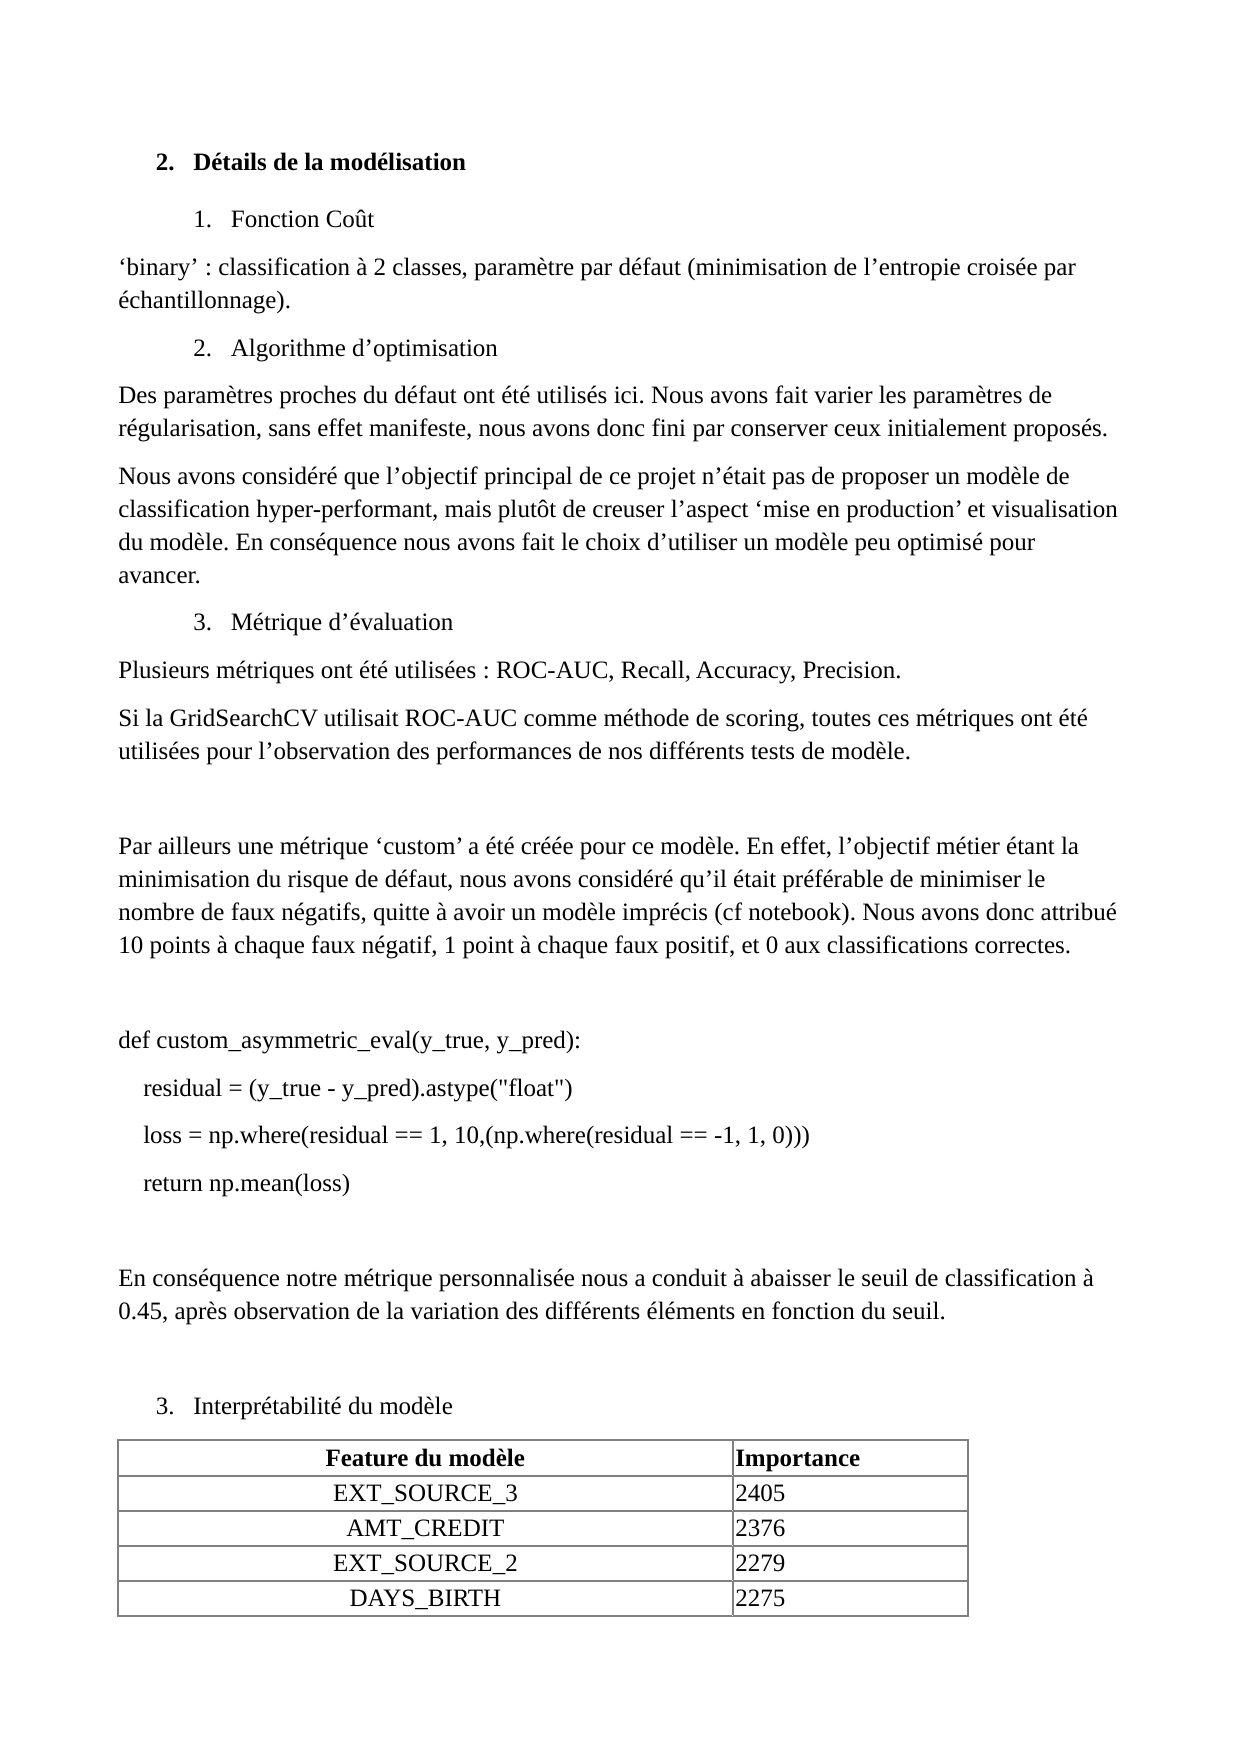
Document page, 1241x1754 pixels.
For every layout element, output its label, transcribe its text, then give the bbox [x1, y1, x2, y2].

table_header Importance [734, 1441, 967, 1475]
list Détails de la modélisation [156, 147, 1122, 176]
list Interprétabilité du modèle [156, 1391, 1122, 1420]
table_cell 2405 [734, 1477, 967, 1510]
text Plusieurs métriques ont été utilisées : ROC-AUC, Recall, Accuracy, Precision. [118, 655, 1122, 684]
text loss = np.where(residual == 1, 10,(np.where(residual == -1, 1, 0))) [118, 1120, 1122, 1149]
table_cell EXT_SOURCE_2 [119, 1547, 732, 1580]
table_cell 2279 [734, 1547, 967, 1580]
text residual = (y_true - y_pred).astype("float") [118, 1073, 1122, 1102]
table_cell EXT_SOURCE_3 [119, 1477, 732, 1510]
list Fonction Coût [193, 204, 1122, 233]
table_header Feature du modèle [119, 1441, 732, 1475]
text Nous avons considéré que l’objectif principal de ce projet n’était pas de proposer un modèle de classification hyper-performant, mais plutôt de creuser l’aspect ‘mise en production’ et visualisation du modèle. En conséquence nous avons fait le choix d’utiliser un modèle peu optimisé pour avancer. [118, 461, 1122, 589]
table_cell AMT_CREDIT [119, 1512, 732, 1545]
text Des paramètres proches du défaut ont été utilisés ici. Nous avons fait varier les paramètres de régularisation, sans effet manifeste, nous avons donc fini par conserver ceux initialement proposés. [118, 380, 1122, 442]
table_cell DAYS_BIRTH [119, 1582, 732, 1615]
text En conséquence notre métrique personnalisée nous a conduit à abaisser le seuil de classification à 0.45, après observation de la variation des différents éléments en fonction du seuil. [118, 1263, 1122, 1325]
text Si la GridSearchCV utilisait ROC-AUC comme méthode de scoring, toutes ces métriques ont été utilisées pour l’observation des performances de nos différents tests de modèle. [118, 703, 1122, 764]
text Par ailleurs une métrique ‘custom’ a été créée pour ce modèle. En effet, l’objectif métier étant la minimisation du risque de défaut, nous avons considéré qu’il était préférable de minimiser le nombre de faux négatifs, quitte à avoir un modèle imprécis (cf notebook). Nous avons donc attribué 10 points à chaque faux négatif, 1 point à chaque faux positif, et 0 aux classifications correctes. [118, 831, 1122, 959]
list Algorithme d’optimisation [193, 333, 1122, 361]
table_cell 2376 [734, 1512, 967, 1545]
text return np.mean(loss) [118, 1168, 1122, 1197]
text ‘binary’ : classification à 2 classes, paramètre par défaut (minimisation de l’entropie croisée par échantillonnage). [118, 252, 1122, 314]
text def custom_asymmetric_eval(y_true, y_pred): [118, 1025, 1122, 1054]
list Métrique d’évaluation [193, 607, 1122, 636]
table_cell 2275 [734, 1582, 967, 1615]
